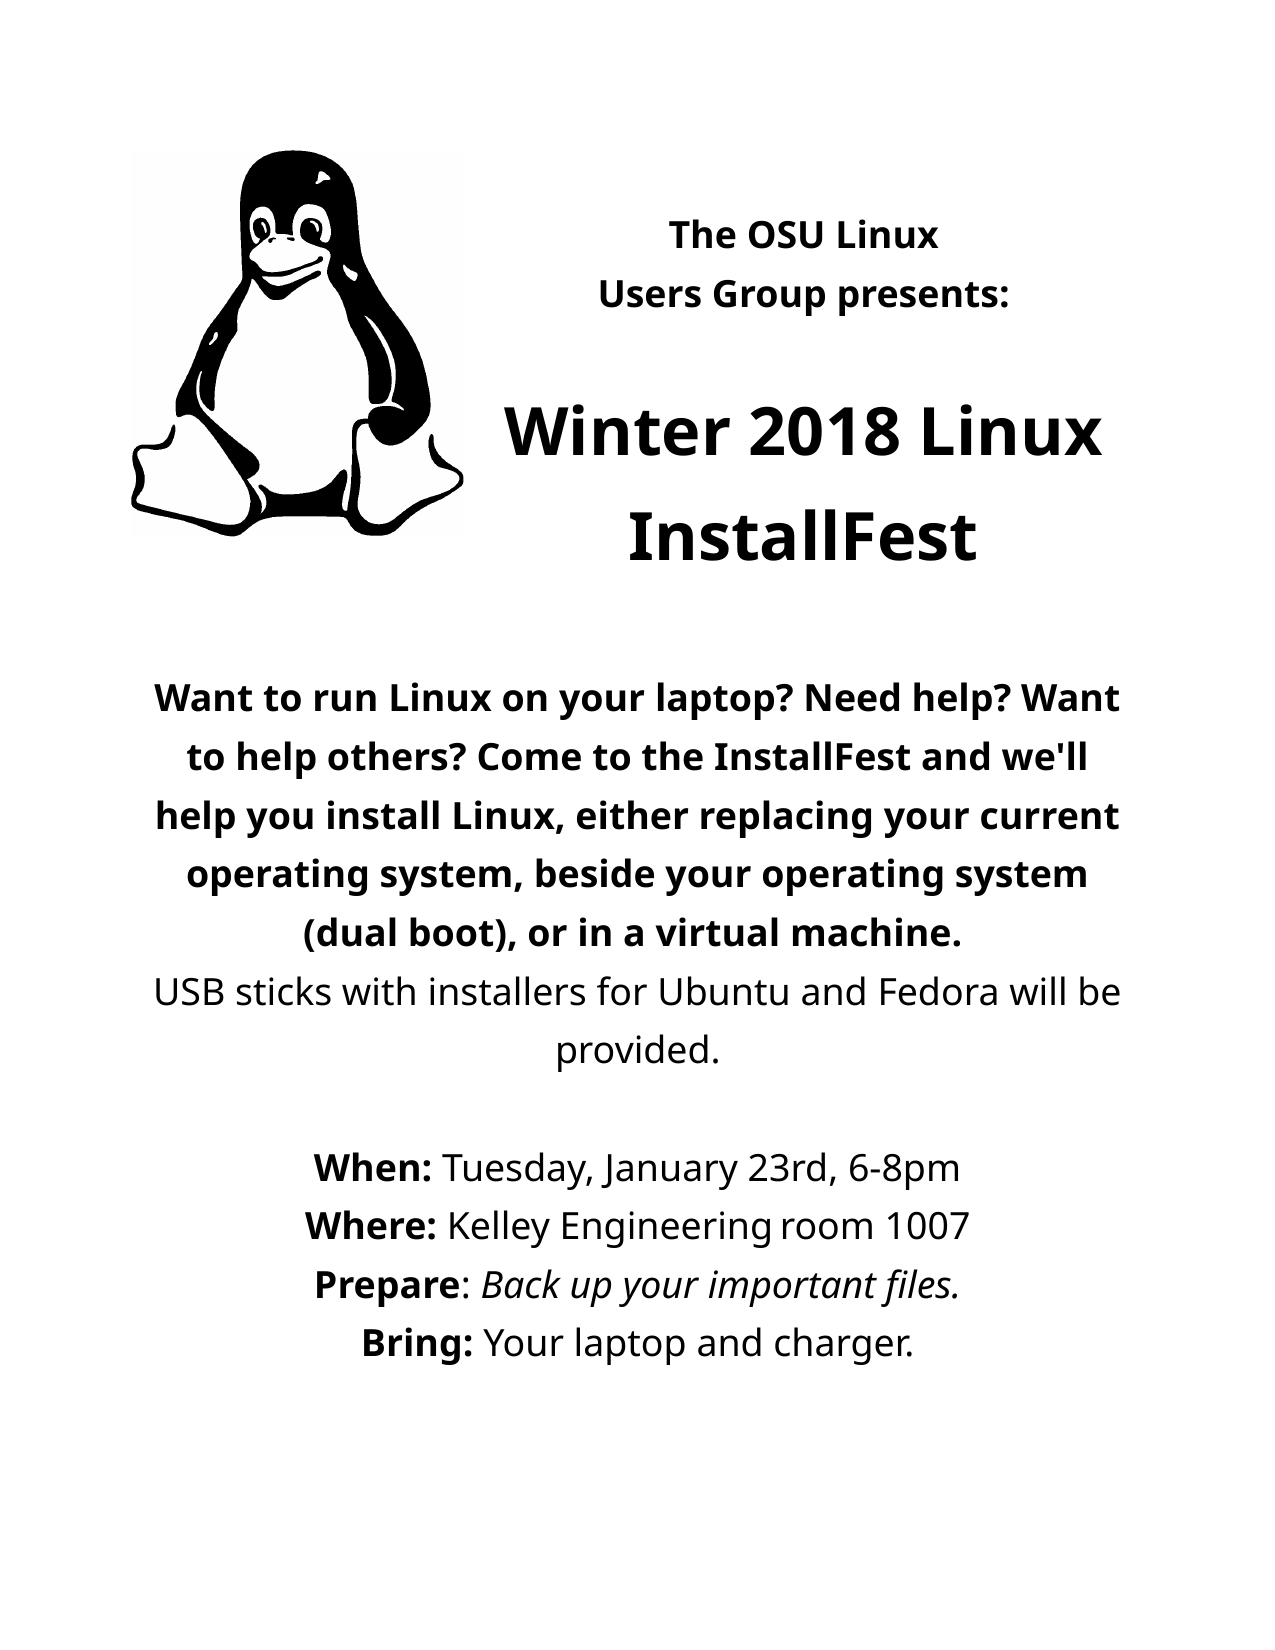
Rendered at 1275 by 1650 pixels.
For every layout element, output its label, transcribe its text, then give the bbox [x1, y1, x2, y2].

text Prepare: Back up your important files. [150, 1258, 1125, 1309]
text Winter 2018 Linux InstallFest [150, 384, 1125, 580]
text The OSU Linux Users Group presents: [464, 150, 1125, 318]
text Want to run Linux on your laptop? Need help? Want to help others? Come to the InstallFest and we'll help you install Linux, either replacing your current operating system, beside your operating system (dual boot), or in a virtual machine. USB sticks with installers for Ubuntu and Fedora will be provided. [150, 672, 1125, 1074]
text Where: Kelley Engineering room 1007 [150, 1199, 1125, 1251]
text Bring: Your laptop and charger. [150, 1317, 1125, 1368]
picture [131, 150, 464, 537]
text When: Tuesday, January 23rd, 6-8pm [150, 1141, 1125, 1192]
